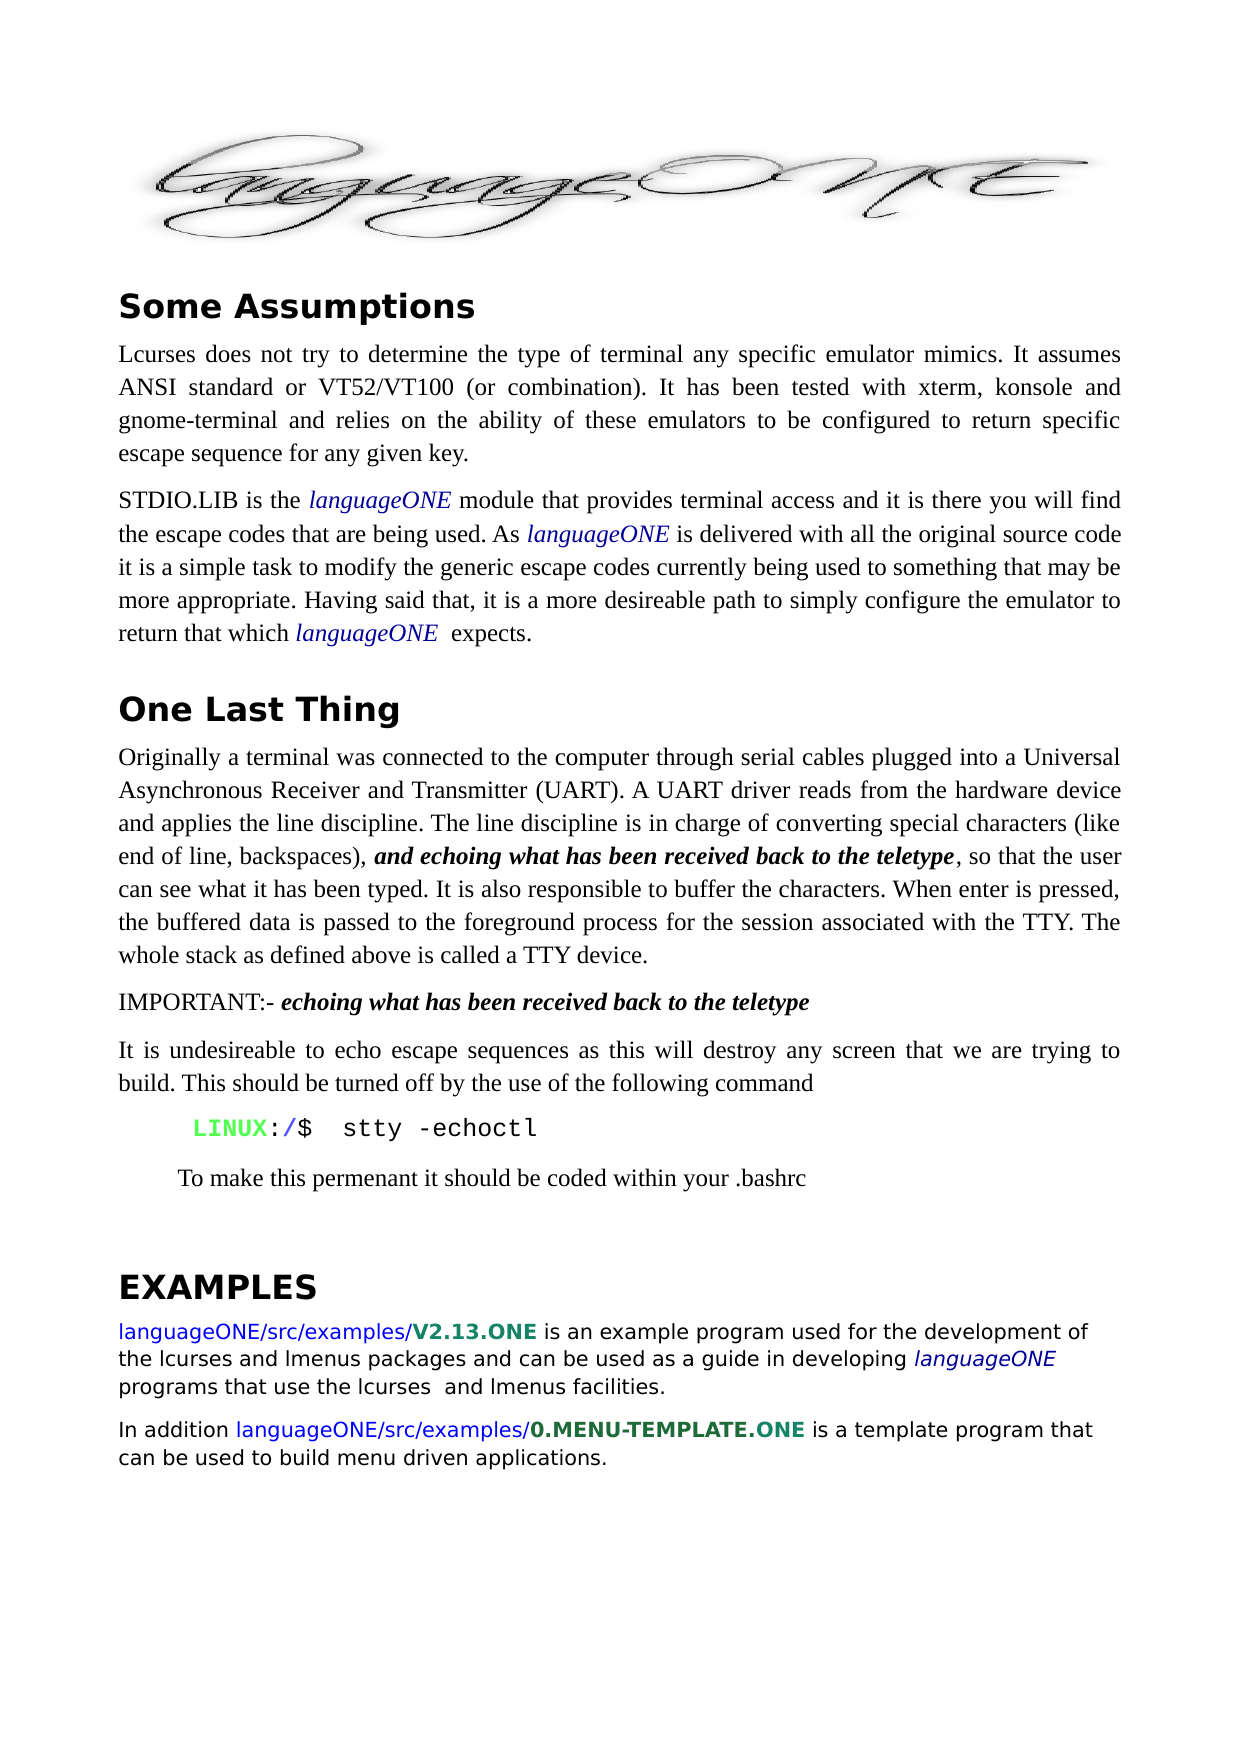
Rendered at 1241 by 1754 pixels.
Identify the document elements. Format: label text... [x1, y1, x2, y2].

text To make this permenant it should be coded within your .bashrc [177, 1163, 1122, 1224]
picture [125, 126, 1118, 246]
text LINUX:/$ stty -echoctl [118, 1116, 1122, 1144]
text In addition languageONE/src/examples/0.MENU-TEMPLATE.ONE is a template program that can be used to build menu driven applications. [118, 1418, 1122, 1470]
text It is undesireable to echo escape sequences as this will destroy any screen that we are trying to build. This should be turned off by the use of the following command [118, 1035, 1122, 1097]
text STDIO.LIB is the languageONE module that provides terminal access and it is there you will find the escape codes that are being used. As languageONE is delivered with all the original source code it is a simple task to modify the generic escape codes currently being used to something that may be more appropriate. Having said that, it is a more desireable path to simply configure the emulator to return that which languageONE expects. [118, 486, 1122, 646]
text Originally a terminal was connected to the computer through serial cables plugged into a Universal Asynchronous Receiver and Transmitter (UART). A UART driver reads from the hardware device and applies the line discipline. The line discipline is in charge of converting special characters (like end of line, backspaces), and echoing what has been received back to the teletype, so that the user can see what it has been typed. It is also responsible to buffer the characters. When enter is pressed, the buffered data is passed to the foreground process for the session associated with the TTY. The whole stack as defined above is called a TTY device. [118, 742, 1122, 968]
text IMPORTANT:- echoing what has been received back to the teletype [118, 987, 1122, 1016]
subtitle EXAMPLES [118, 1268, 1122, 1307]
text languageONE/src/examples/V2.13.ONE is an example program used for the development of the lcurses and lmenus packages and can be used as a guide in developing languageONE programs that use the lcurses and lmenus facilities. [118, 1320, 1122, 1399]
subtitle Some Assumptions [118, 288, 1122, 326]
subtitle One Last Thing [118, 690, 1122, 729]
text Lcurses does not try to determine the type of terminal any specific emulator mimics. It assumes ANSI standard or VT52/VT100 (or combination). It has been tested with xterm, konsole and gnome-terminal and relies on the ability of these emulators to be configured to return specific escape sequence for any given key. [118, 339, 1122, 467]
